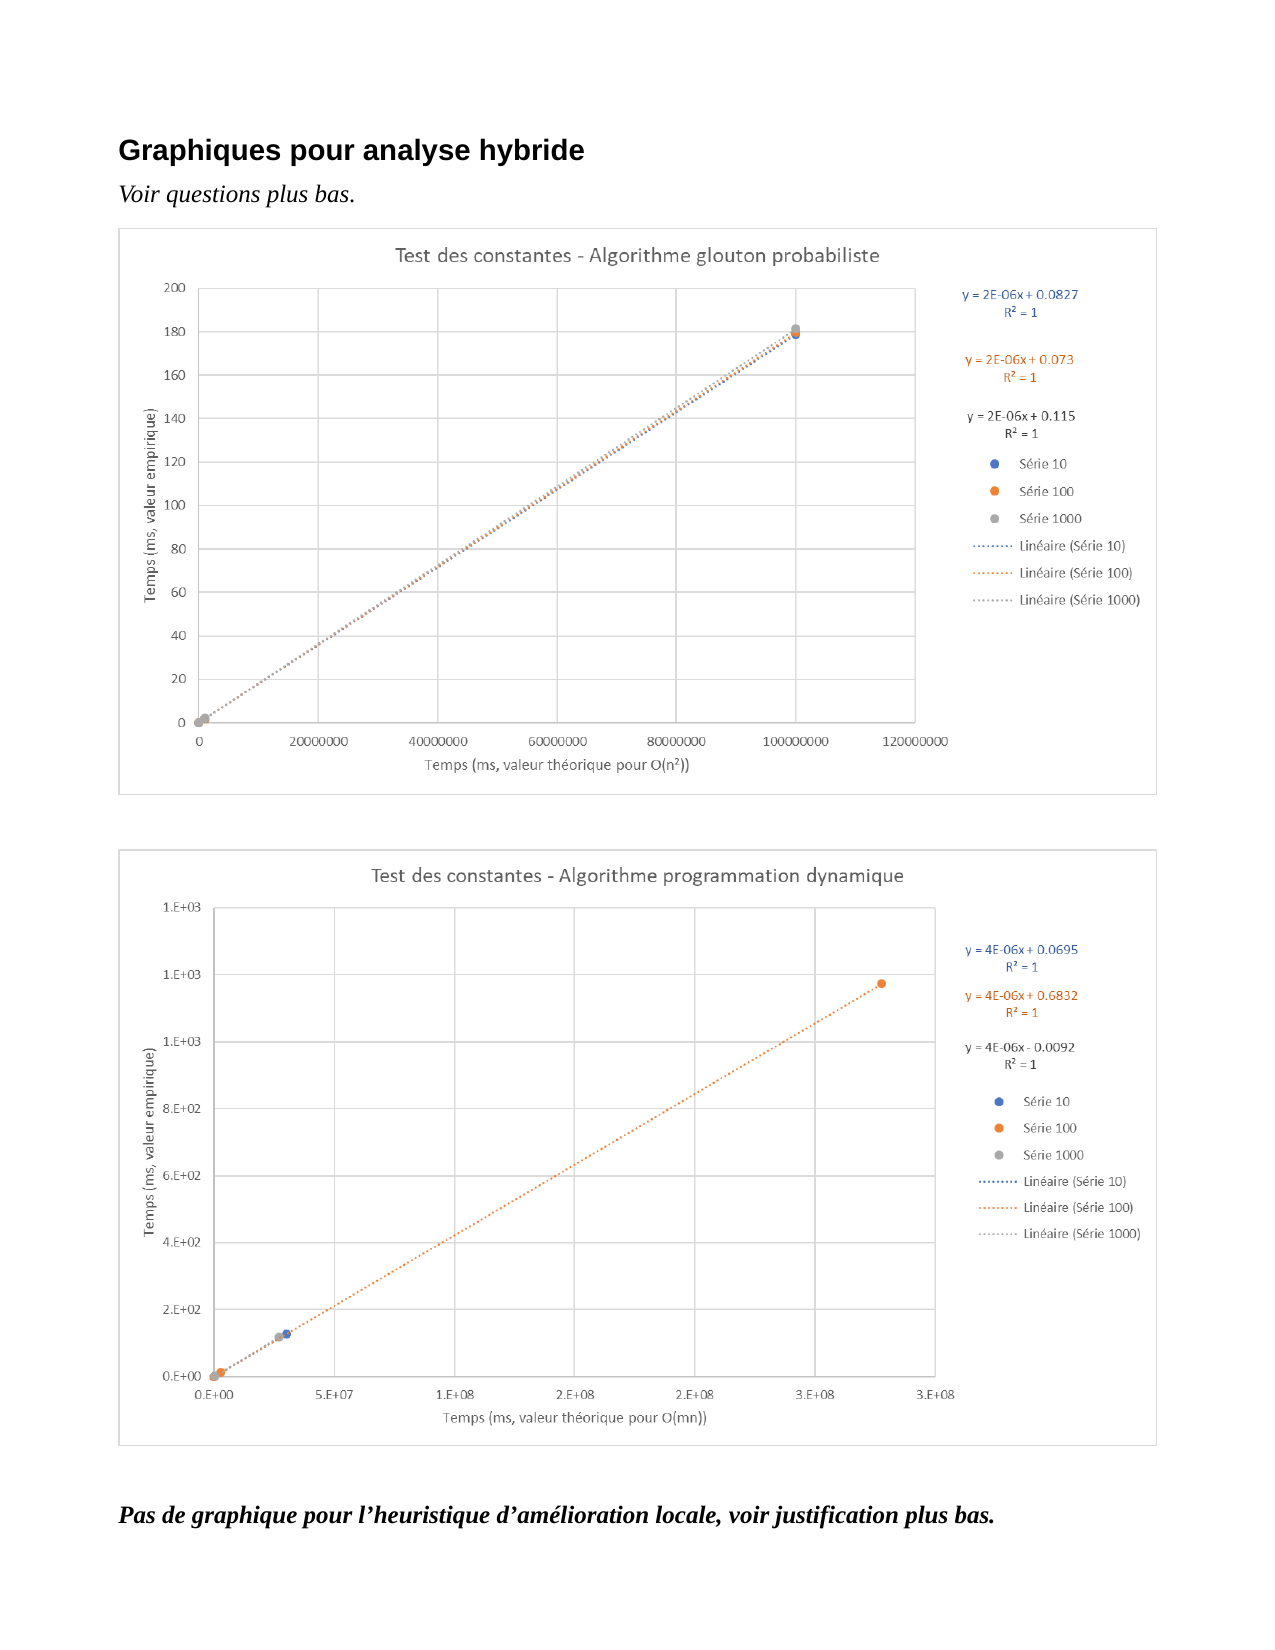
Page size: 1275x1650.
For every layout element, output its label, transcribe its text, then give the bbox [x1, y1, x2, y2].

subtitle Graphiques pour analyse hybride [118, 133, 1157, 166]
text Voir questions plus bas. [118, 179, 1157, 208]
picture [118, 849, 1157, 1446]
text Pas de graphique pour l’heuristique d’amélioration locale, voir justification plus bas. [118, 1500, 1157, 1529]
picture [118, 228, 1157, 795]
